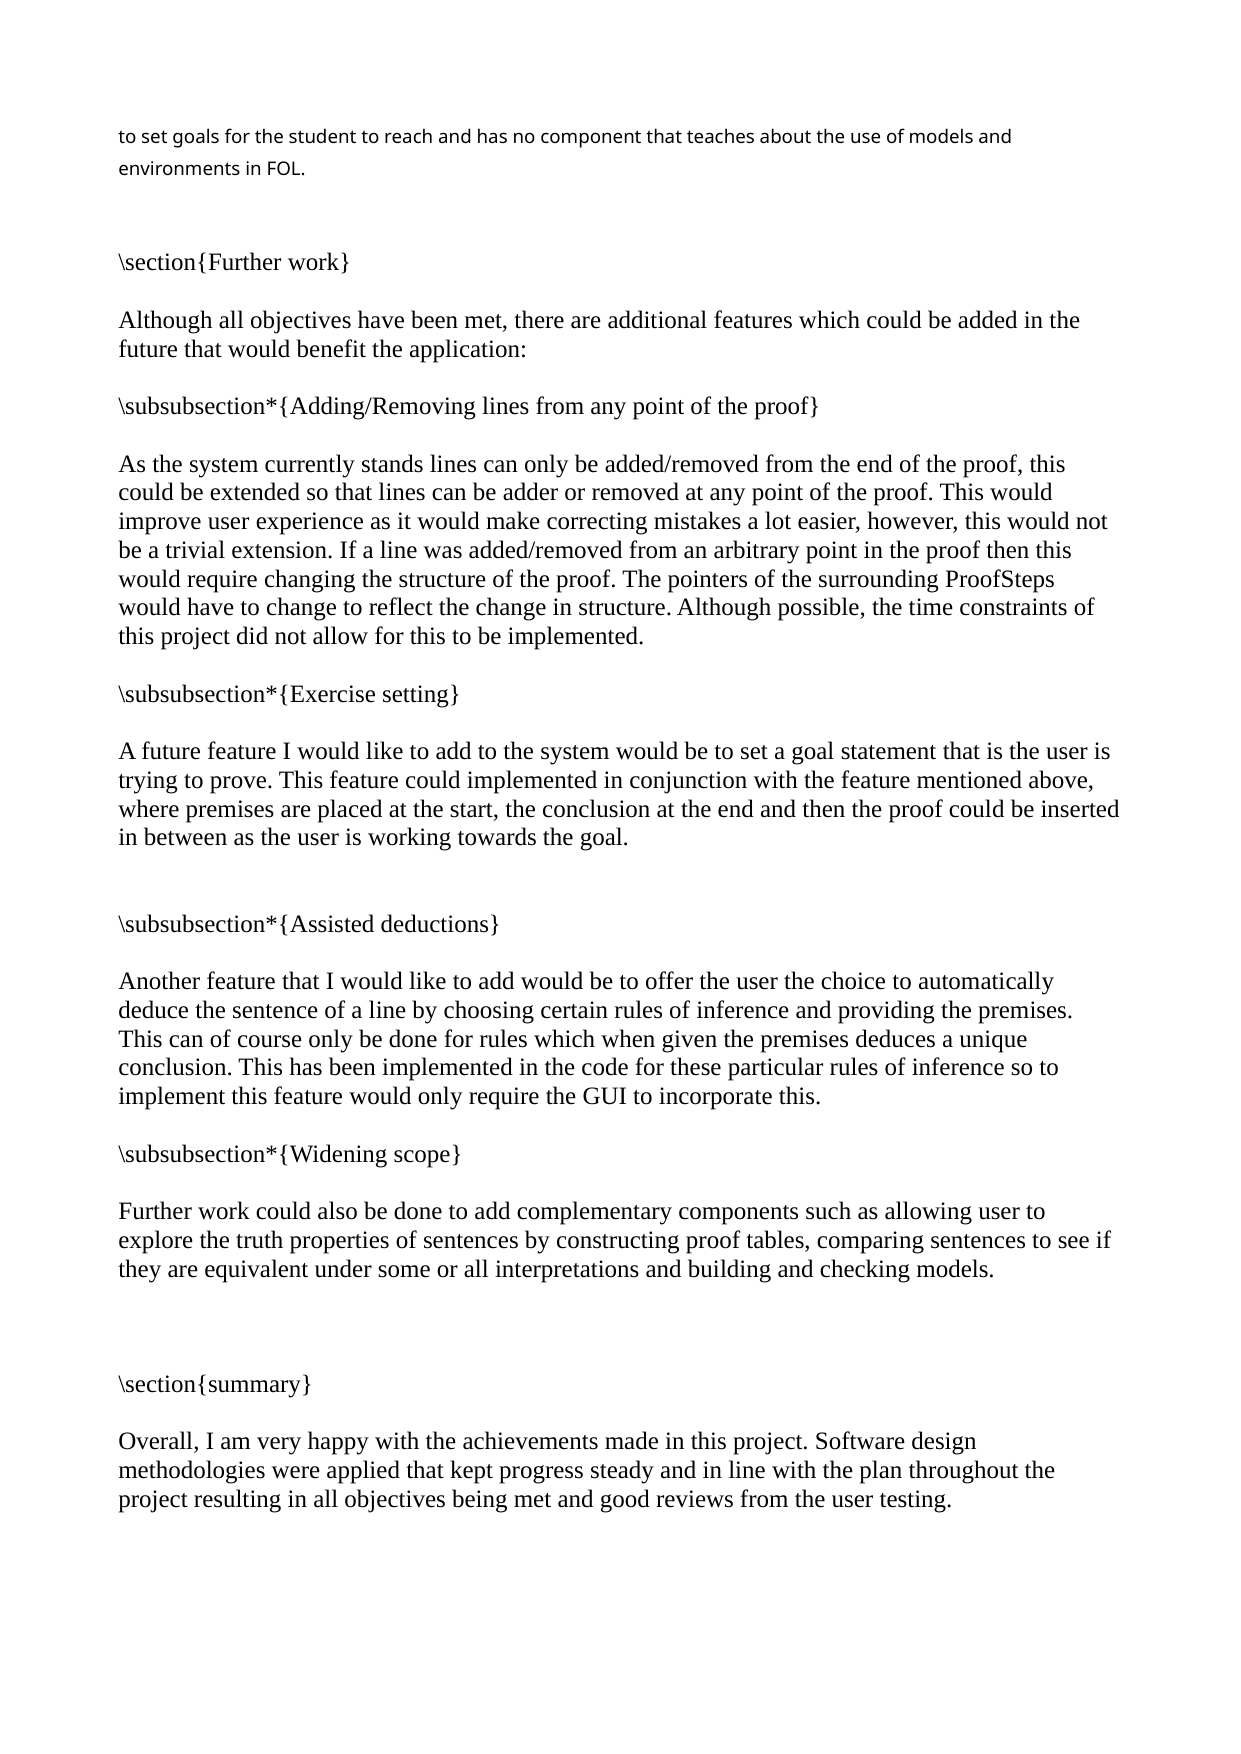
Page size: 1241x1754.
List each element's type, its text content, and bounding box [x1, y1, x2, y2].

list to set goals for the student to reach and has no component that teaches about the use of models and environments in FOL. [118, 118, 1122, 181]
text Further work could also be done to add complementary components such as allowing user to explore the truth properties of sentences by constructing proof tables, comparing sentences to see if they are equivalent under some or all interpretations and building and checking models. [118, 1196, 1122, 1282]
text As the system currently stands lines can only be added/removed from the end of the proof, this could be extended so that lines can be adder or removed at any point of the proof. This would improve user experience as it would make correcting mistakes a lot easier, however, this would not be a trivial extension. If a line was added/removed from an arbitrary point in the proof then this would require changing the structure of the proof. The pointers of the surrounding ProofSteps would have to change to reflect the change in structure. Although possible, the time constraints of this project did not allow for this to be implemented. [118, 449, 1122, 650]
text \subsubsection*{Widening scope} [118, 1139, 1122, 1167]
text \subsubsection*{Exercise setting} [118, 679, 1122, 707]
text Another feature that I would like to add would be to offer the user the choice to automatically deduce the sentence of a line by choosing certain rules of inference and providing the premises. This can of course only be done for rules which when given the premises deduces a unique conclusion. This has been implemented in the code for these particular rules of inference so to implement this feature would only require the GUI to incorporate this. [118, 966, 1122, 1110]
text A future feature I would like to add to the system would be to set a goal statement that is the user is trying to prove. This feature could implemented in conjunction with the feature mentioned above, where premises are placed at the start, the conclusion at the end and then the proof could be inserted in between as the user is working towards the goal. [118, 736, 1122, 851]
text \section{Further work} [118, 247, 1122, 276]
text \subsubsection*{Assisted deductions} [118, 909, 1122, 937]
text Although all objectives have been met, there are additional features which could be added in the future that would benefit the application: [118, 305, 1122, 362]
text \subsubsection*{Adding/Removing lines from any point of the proof} [118, 391, 1122, 420]
text \section{summary} [118, 1369, 1122, 1397]
text Overall, I am very happy with the achievements made in this project. Software design methodologies were applied that kept progress steady and in line with the plan throughout the project resulting in all objectives being met and good reviews from the user testing. [118, 1426, 1122, 1512]
